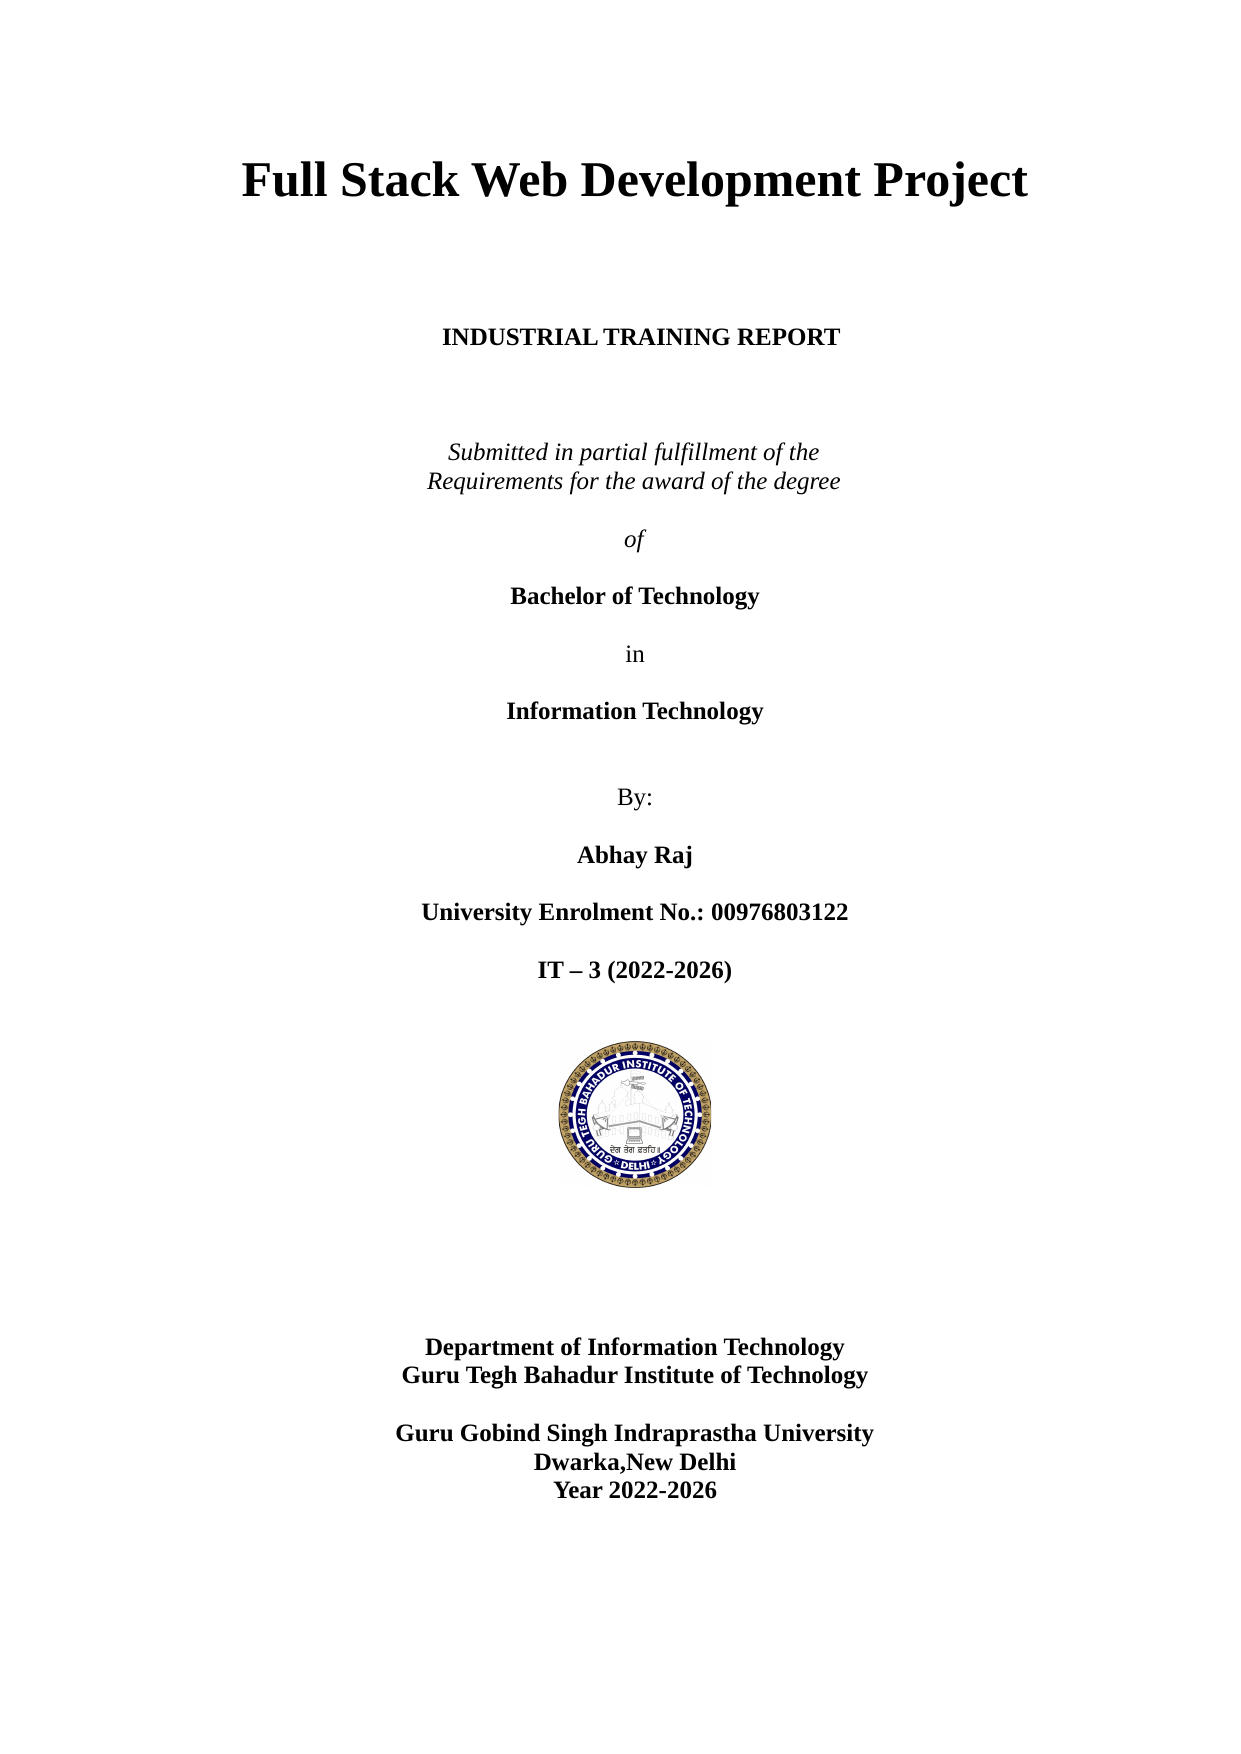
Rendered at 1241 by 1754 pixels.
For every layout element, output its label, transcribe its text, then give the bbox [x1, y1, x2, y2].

text Guru Gobind Singh Indraprastha University [207, 1418, 1063, 1447]
text IT – 3 (2022-2026) [207, 955, 1063, 984]
text Abhay Raj [207, 840, 1063, 869]
text Information Technology [207, 696, 1063, 725]
text Year 2022-2026 [207, 1476, 1063, 1504]
text in [207, 639, 1063, 667]
text University Enrolment No.: 00976803122 [207, 897, 1063, 926]
text Requirements for the award of the degree [207, 466, 1063, 495]
subtitle Submitted in partial fulfillment of the [207, 437, 1063, 466]
text By: [207, 782, 1063, 811]
text Guru Tegh Bahadur Institute of Technology [207, 1361, 1063, 1389]
text Dwarka,New Delhi [207, 1447, 1063, 1476]
picture [525, 1535, 760, 1710]
text INDUSTRIAL TRAINING REPORT [207, 322, 1063, 351]
text Department of Information Technology [207, 1332, 1063, 1361]
text Full Stack Web Development Project [207, 150, 1063, 207]
picture [558, 1041, 712, 1188]
text of [207, 524, 1063, 552]
subtitle Bachelor of Technology [207, 581, 1063, 610]
